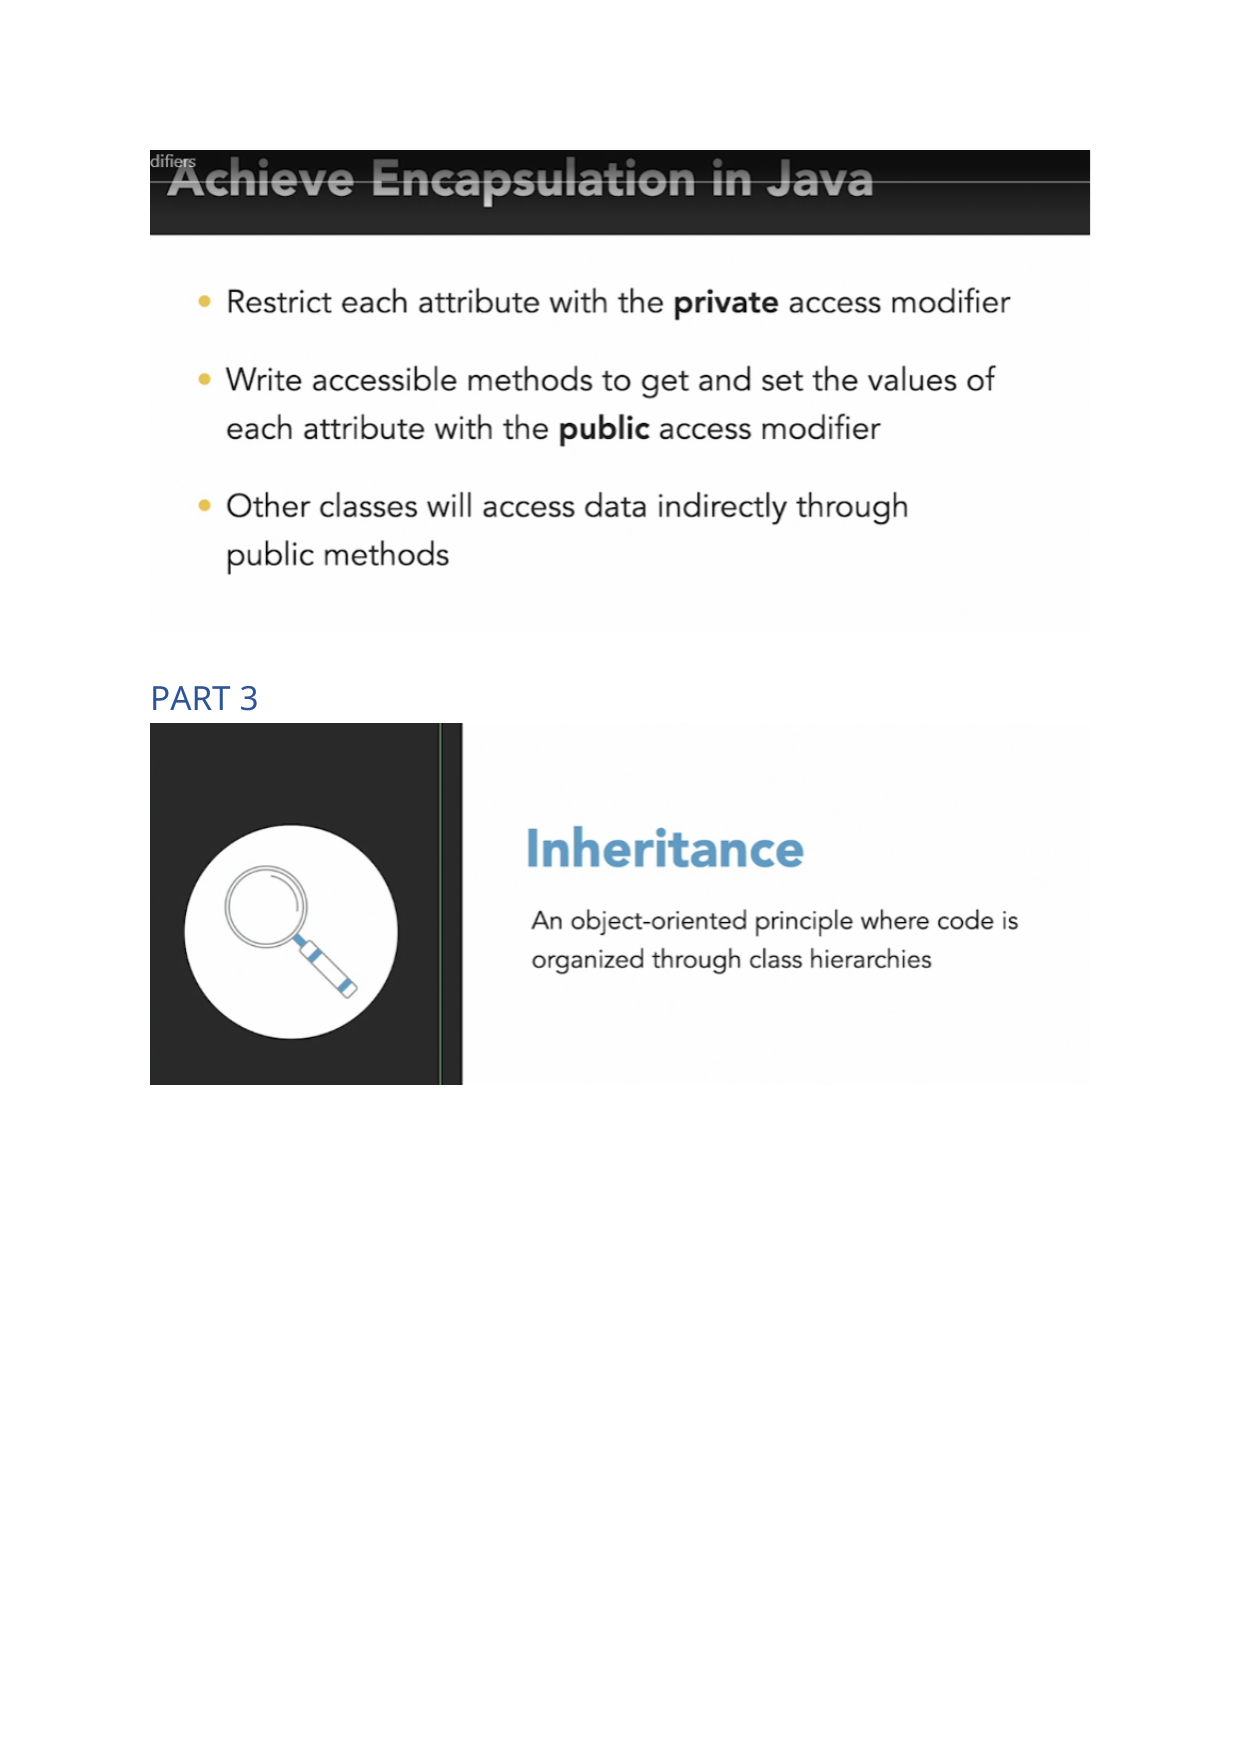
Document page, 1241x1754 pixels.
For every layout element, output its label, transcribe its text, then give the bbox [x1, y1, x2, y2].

subtitle PART 3 [150, 675, 1090, 721]
